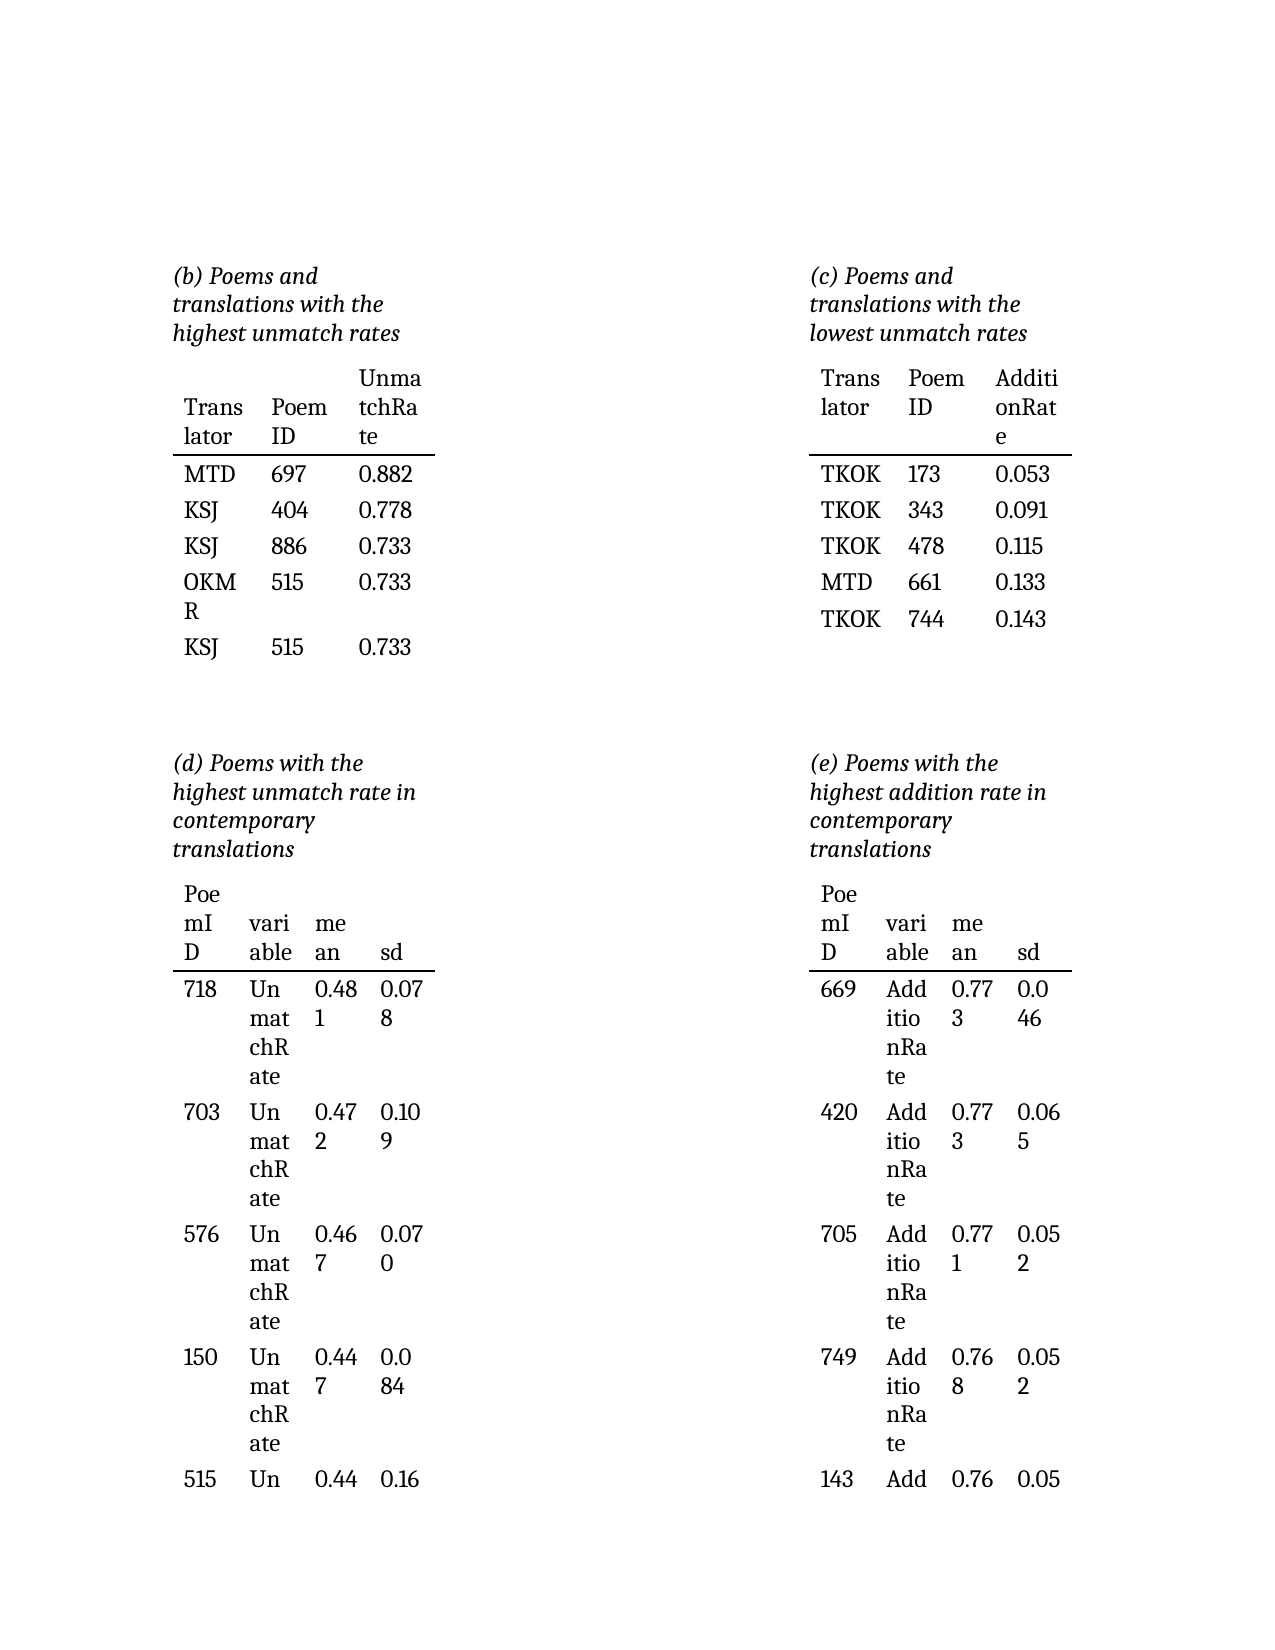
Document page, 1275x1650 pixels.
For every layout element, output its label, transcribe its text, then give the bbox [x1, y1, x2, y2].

table_header sd [1006, 876, 1072, 970]
table_cell 0.472 [304, 1094, 369, 1217]
table_cell 343 [897, 492, 984, 528]
table_cell 150 [173, 1339, 238, 1462]
table_header Translator [173, 360, 260, 454]
table_cell 0.046 [1006, 972, 1072, 1094]
table_cell KSJ [173, 528, 260, 564]
table_cell OKMR [173, 565, 260, 629]
table_cell 0.733 [347, 528, 434, 564]
table_header [469, 179, 787, 666]
table_cell MTD [173, 456, 260, 492]
table_header mean [304, 876, 369, 970]
table_cell 0.773 [940, 1094, 1006, 1217]
table_header [150, 179, 468, 666]
table_header variable [238, 876, 303, 970]
table_cell 143 [809, 1462, 875, 1498]
table_header UnmatchRate [347, 360, 434, 454]
table_cell KSJ [173, 492, 260, 528]
table_cell UnmatchRate [238, 1217, 303, 1339]
table_header (c) Poems and translations with the lowest unmatch rates [798, 241, 1088, 637]
table_cell 705 [809, 1217, 875, 1339]
table_header (b) Poems and translations with the highest unmatch rates [161, 241, 451, 666]
table_cell AdditionRate [875, 1217, 940, 1339]
table_cell 0.109 [369, 1094, 434, 1217]
table_cell 0.052 [1006, 1217, 1072, 1339]
table_header PoemID [897, 360, 984, 454]
table_cell 0.481 [304, 972, 369, 1094]
table_header sd [369, 876, 434, 970]
table_cell 0.771 [940, 1217, 1006, 1339]
table_cell 420 [809, 1094, 875, 1217]
table_cell 0.05 [1006, 1462, 1072, 1498]
table_cell 0.065 [1006, 1094, 1072, 1217]
table_cell UnmatchRate [238, 1094, 303, 1217]
table_cell MTD [809, 565, 897, 601]
table_cell 749 [809, 1339, 875, 1462]
table_header [787, 179, 1105, 666]
table_cell 515 [173, 1462, 238, 1498]
table_header variable [875, 876, 940, 970]
table_header [787, 666, 1105, 1498]
table_cell Add [875, 1462, 940, 1498]
table_cell 576 [173, 1217, 238, 1339]
table_header mean [940, 876, 1006, 970]
table_cell 515 [260, 565, 347, 629]
table_cell UnmatchRate [238, 972, 303, 1094]
table_cell 404 [260, 492, 347, 528]
table_cell 886 [260, 528, 347, 564]
table_cell 173 [897, 456, 984, 492]
table_header PoemID [260, 360, 347, 454]
table_cell 0.733 [347, 565, 434, 629]
table_cell UnmatchRate [238, 1339, 303, 1462]
table_cell 0.768 [940, 1339, 1006, 1462]
table_cell 703 [173, 1094, 238, 1217]
table_cell 0.052 [1006, 1339, 1072, 1462]
table_cell Un [238, 1462, 303, 1498]
table_cell 0.44 [304, 1462, 369, 1498]
table_cell 0.115 [984, 528, 1072, 564]
table_cell 0.16 [369, 1462, 434, 1498]
table_cell TKOK [809, 492, 897, 528]
table_cell 0.143 [984, 601, 1072, 637]
table_cell AdditionRate [875, 972, 940, 1094]
table_cell 0.078 [369, 972, 434, 1094]
table_cell 0.778 [347, 492, 434, 528]
table_cell 0.091 [984, 492, 1072, 528]
table_cell 0.070 [369, 1217, 434, 1339]
table_cell 0.053 [984, 456, 1072, 492]
table_cell 478 [897, 528, 984, 564]
table_cell 0.084 [369, 1339, 434, 1462]
table_header (d) Poems with the highest unmatch rate in contemporary translations [161, 728, 451, 1498]
table_cell 744 [897, 601, 984, 637]
table_header [150, 666, 468, 1498]
table_cell TKOK [809, 456, 897, 492]
table_cell AdditionRate [875, 1094, 940, 1217]
table_cell 0.467 [304, 1217, 369, 1339]
table_cell 0.773 [940, 972, 1006, 1094]
table_cell 515 [260, 630, 347, 666]
table_cell 0.133 [984, 565, 1072, 601]
table_cell 0.447 [304, 1339, 369, 1462]
table_cell 718 [173, 972, 238, 1094]
table_cell KSJ [173, 630, 260, 666]
table_header PoemID [173, 876, 238, 970]
table_cell 661 [897, 565, 984, 601]
table_cell 0.733 [347, 630, 434, 666]
table_cell 669 [809, 972, 875, 1094]
table_cell 0.882 [347, 456, 434, 492]
table_header (e) Poems with the highest addition rate in contemporary translations [798, 728, 1088, 1498]
table_header Translator [809, 360, 897, 454]
table_cell TKOK [809, 528, 897, 564]
table_header [469, 666, 787, 1498]
table_cell 0.76 [940, 1462, 1006, 1498]
table_header AdditionRate [984, 360, 1072, 454]
table_cell AdditionRate [875, 1339, 940, 1462]
table_cell 697 [260, 456, 347, 492]
table_header PoemID [809, 876, 875, 970]
table_cell TKOK [809, 601, 897, 637]
